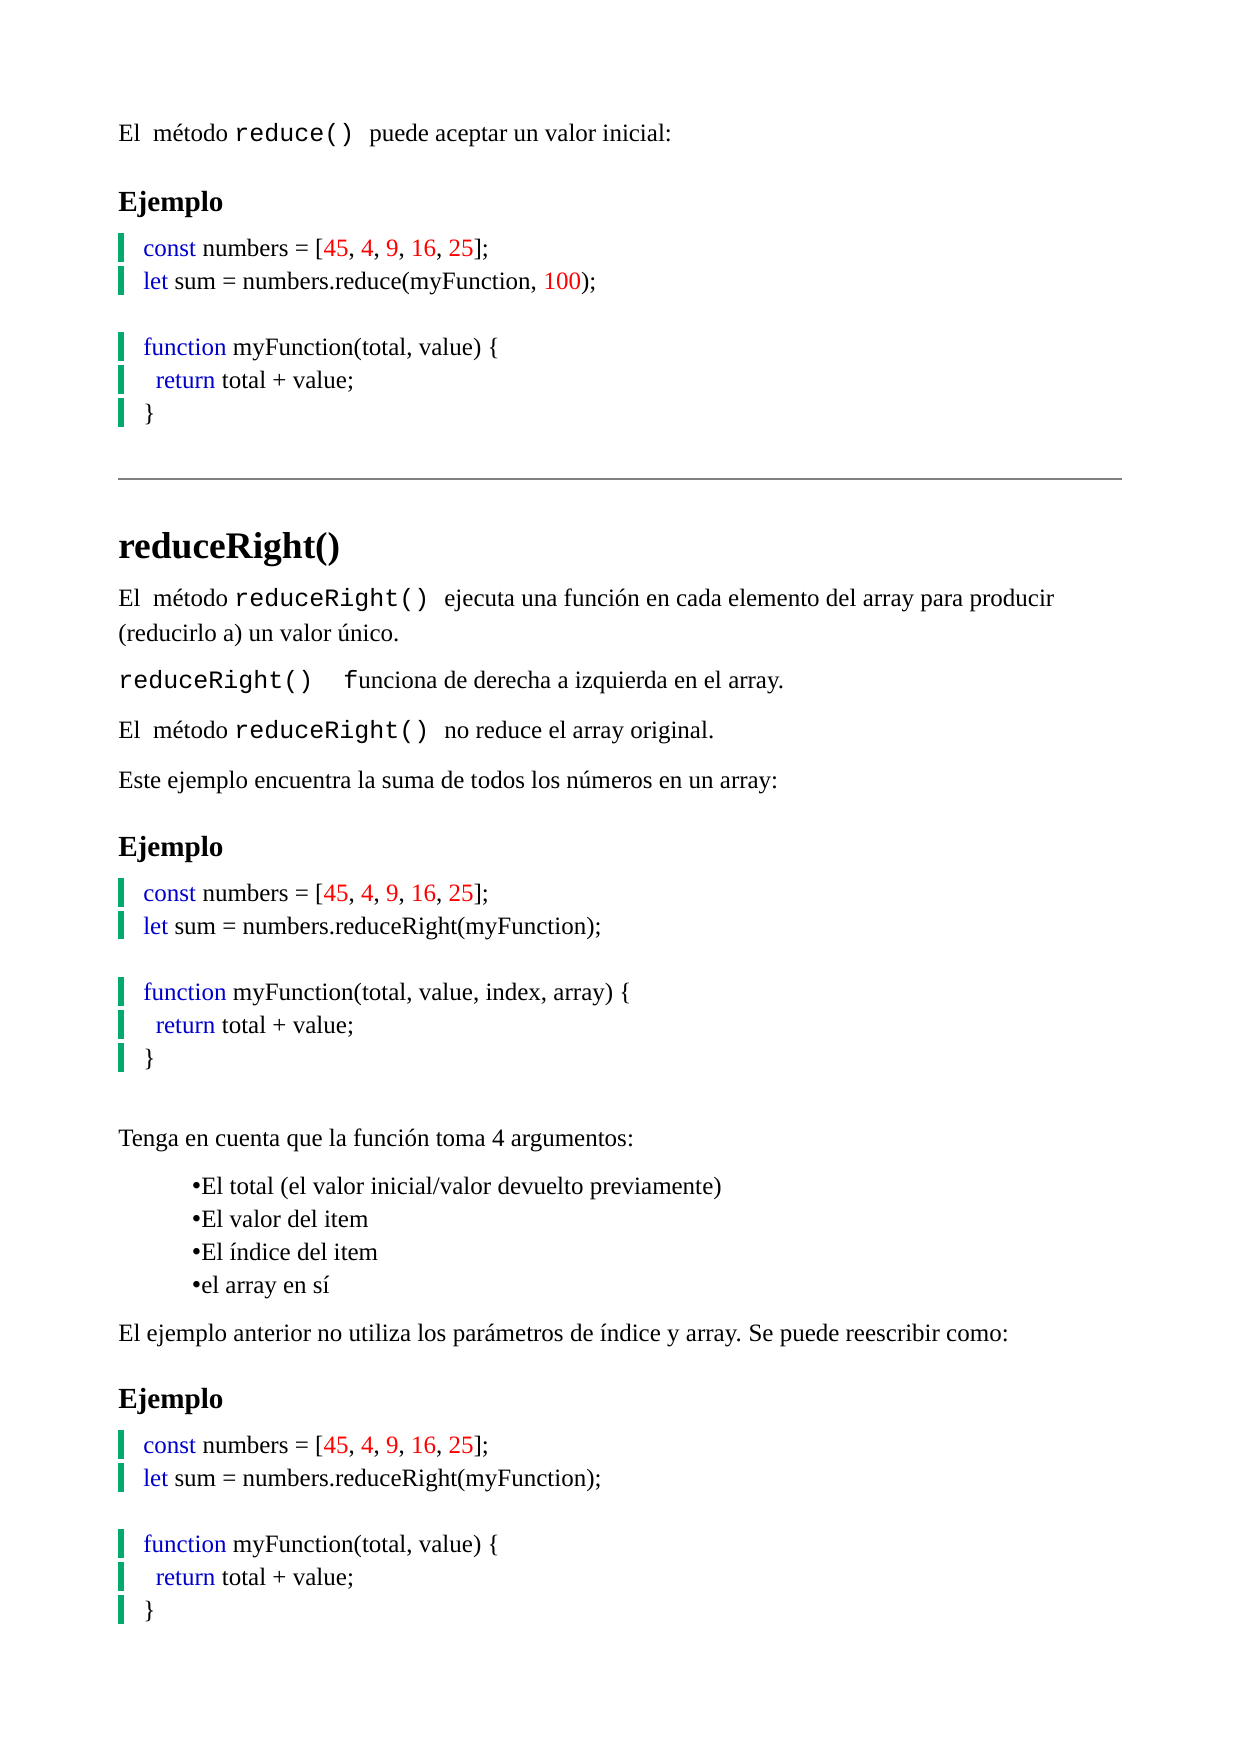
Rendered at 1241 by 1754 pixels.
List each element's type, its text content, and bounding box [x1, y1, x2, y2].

text El ejemplo anterior no utiliza los parámetros de índice y array. Se puede reescribir como: [118, 1318, 1122, 1347]
text El método reduceRight() no reduce el array original. [118, 715, 1122, 746]
text El método reduce() puede aceptar un valor inicial: [118, 118, 1122, 149]
subtitle Ejemplo [118, 1381, 1122, 1414]
list el array en sí [118, 1270, 1122, 1299]
list El valor del item [118, 1204, 1122, 1233]
text Este ejemplo encuentra la suma de todos los números en un array: [118, 765, 1122, 794]
text const numbers = [45, 4, 9, 16, 25]; let sum = numbers.reduce(myFunction, 100); function myFunction(total, value) { return total + value; } [118, 233, 1122, 427]
text El método reduceRight() ejecuta una función en cada elemento del array para producir (reducirlo a) un valor único. [118, 583, 1122, 647]
text const numbers = [45, 4, 9, 16, 25]; let sum = numbers.reduceRight(myFunction); function myFunction(total, value) { return total + value; } [118, 1430, 1122, 1624]
text reduceRight() funciona de derecha a izquierda en el array. [118, 665, 1122, 696]
text const numbers = [45, 4, 9, 16, 25]; let sum = numbers.reduceRight(myFunction); function myFunction(total, value, index, array) { return total + value; } [118, 878, 1122, 1072]
text Tenga en cuenta que la función toma 4 argumentos: [118, 1123, 1122, 1152]
list El total (el valor inicial/valor devuelto previamente) [118, 1171, 1122, 1200]
subtitle Ejemplo [118, 829, 1122, 862]
list El índice del item [118, 1237, 1122, 1266]
subtitle Ejemplo [118, 184, 1122, 217]
subtitle reduceRight() [118, 524, 1122, 567]
